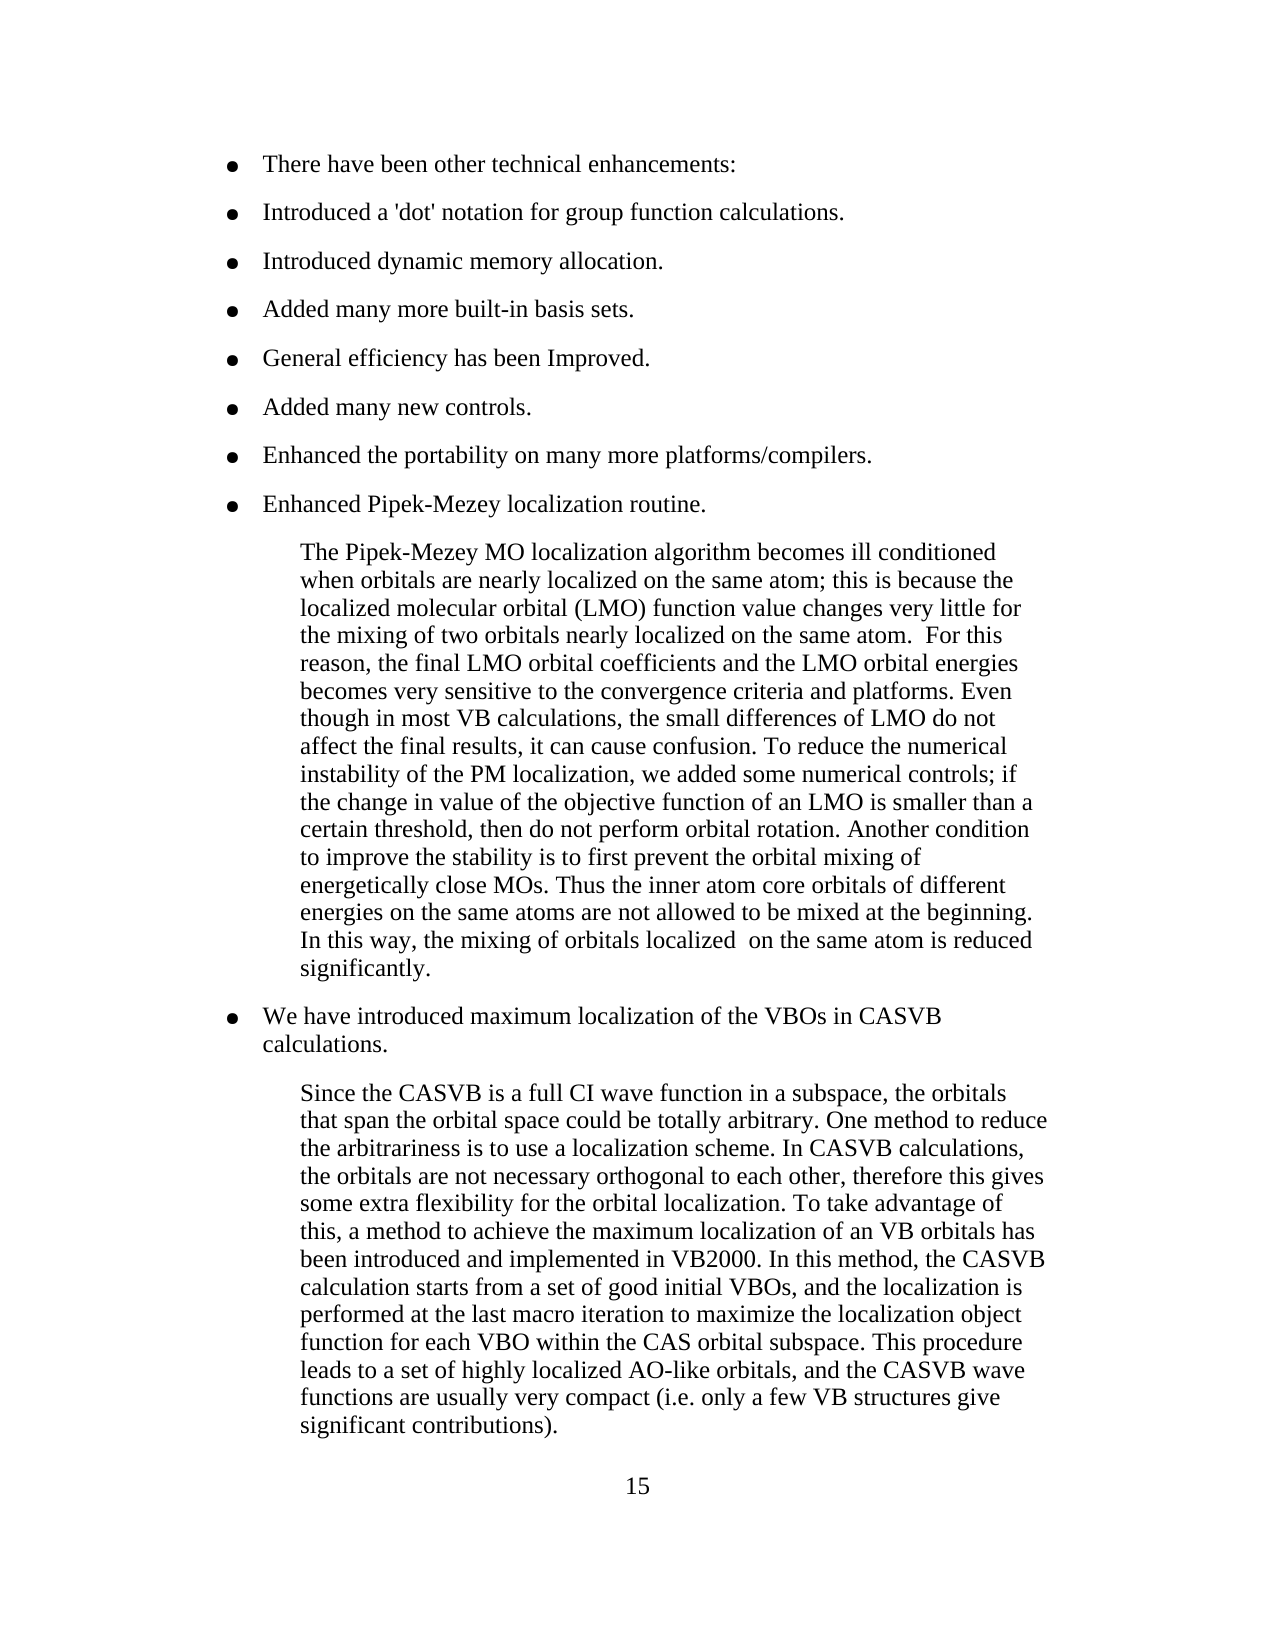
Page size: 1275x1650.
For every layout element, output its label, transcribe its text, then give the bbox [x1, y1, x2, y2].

list There have been other technical enhancements: [225, 150, 1050, 178]
list Introduced dynamic memory allocation. [225, 247, 1050, 275]
list Added many more built-in basis sets. [225, 296, 1050, 323]
list We have introduced maximum localization of the VBOs in CASVB calculations. [225, 1002, 1050, 1058]
list Added many new controls. [225, 393, 1050, 420]
list Enhanced the portability on many more platforms/compilers. [225, 441, 1050, 469]
list The Pipek-Mezey MO localization algorithm becomes ill conditioned when orbitals are nearly localized on the same atom; this is because the localized molecular orbital (LMO) function value changes very little for the mixing of two orbitals nearly localized on the same atom. For this reason, the final LMO orbital coefficients and the LMO orbital energies becomes very sensitive to the convergence criteria and platforms. Even though in most VB calculations, the small differences of LMO do not affect the final results, it can cause confusion. To reduce the numerical instability of the PM localization, we added some numerical controls; if the change in value of the objective function of an LMO is smaller than a certain threshold, then do not perform orbital rotation. Another condition to improve the stability is to first prevent the orbital mixing of energetically close MOs. Thus the inner atom core orbitals of different energies on the same atoms are not allowed to be mixed at the beginning. In this way, the mixing of orbitals localized on the same atom is reduced significantly. [262, 538, 1050, 982]
list Since the CASVB is a full CI wave function in a subspace, the orbitals that span the orbital space could be totally arbitrary. One method to reduce the arbitrariness is to use a localization scheme. In CASVB calculations, the orbitals are not necessary orthogonal to each other, therefore this gives some extra flexibility for the orbital localization. To take advantage of this, a method to achieve the maximum localization of an VB orbitals has been introduced and implemented in VB2000. In this method, the CASVB calculation starts from a set of good initial VBOs, and the localization is performed at the last macro iteration to maximize the localization object function for each VBO within the CAS orbital subspace. This procedure leads to a set of highly localized AO-like orbitals, and the CASVB wave functions are usually very compact (i.e. only a few VB structures give significant contributions). [262, 1079, 1050, 1439]
list Introduced a 'dot' notation for group function calculations. [225, 198, 1050, 226]
list Enhanced Pipek-Mezey localization routine. [225, 490, 1050, 517]
list General efficiency has been Improved. [225, 344, 1050, 372]
